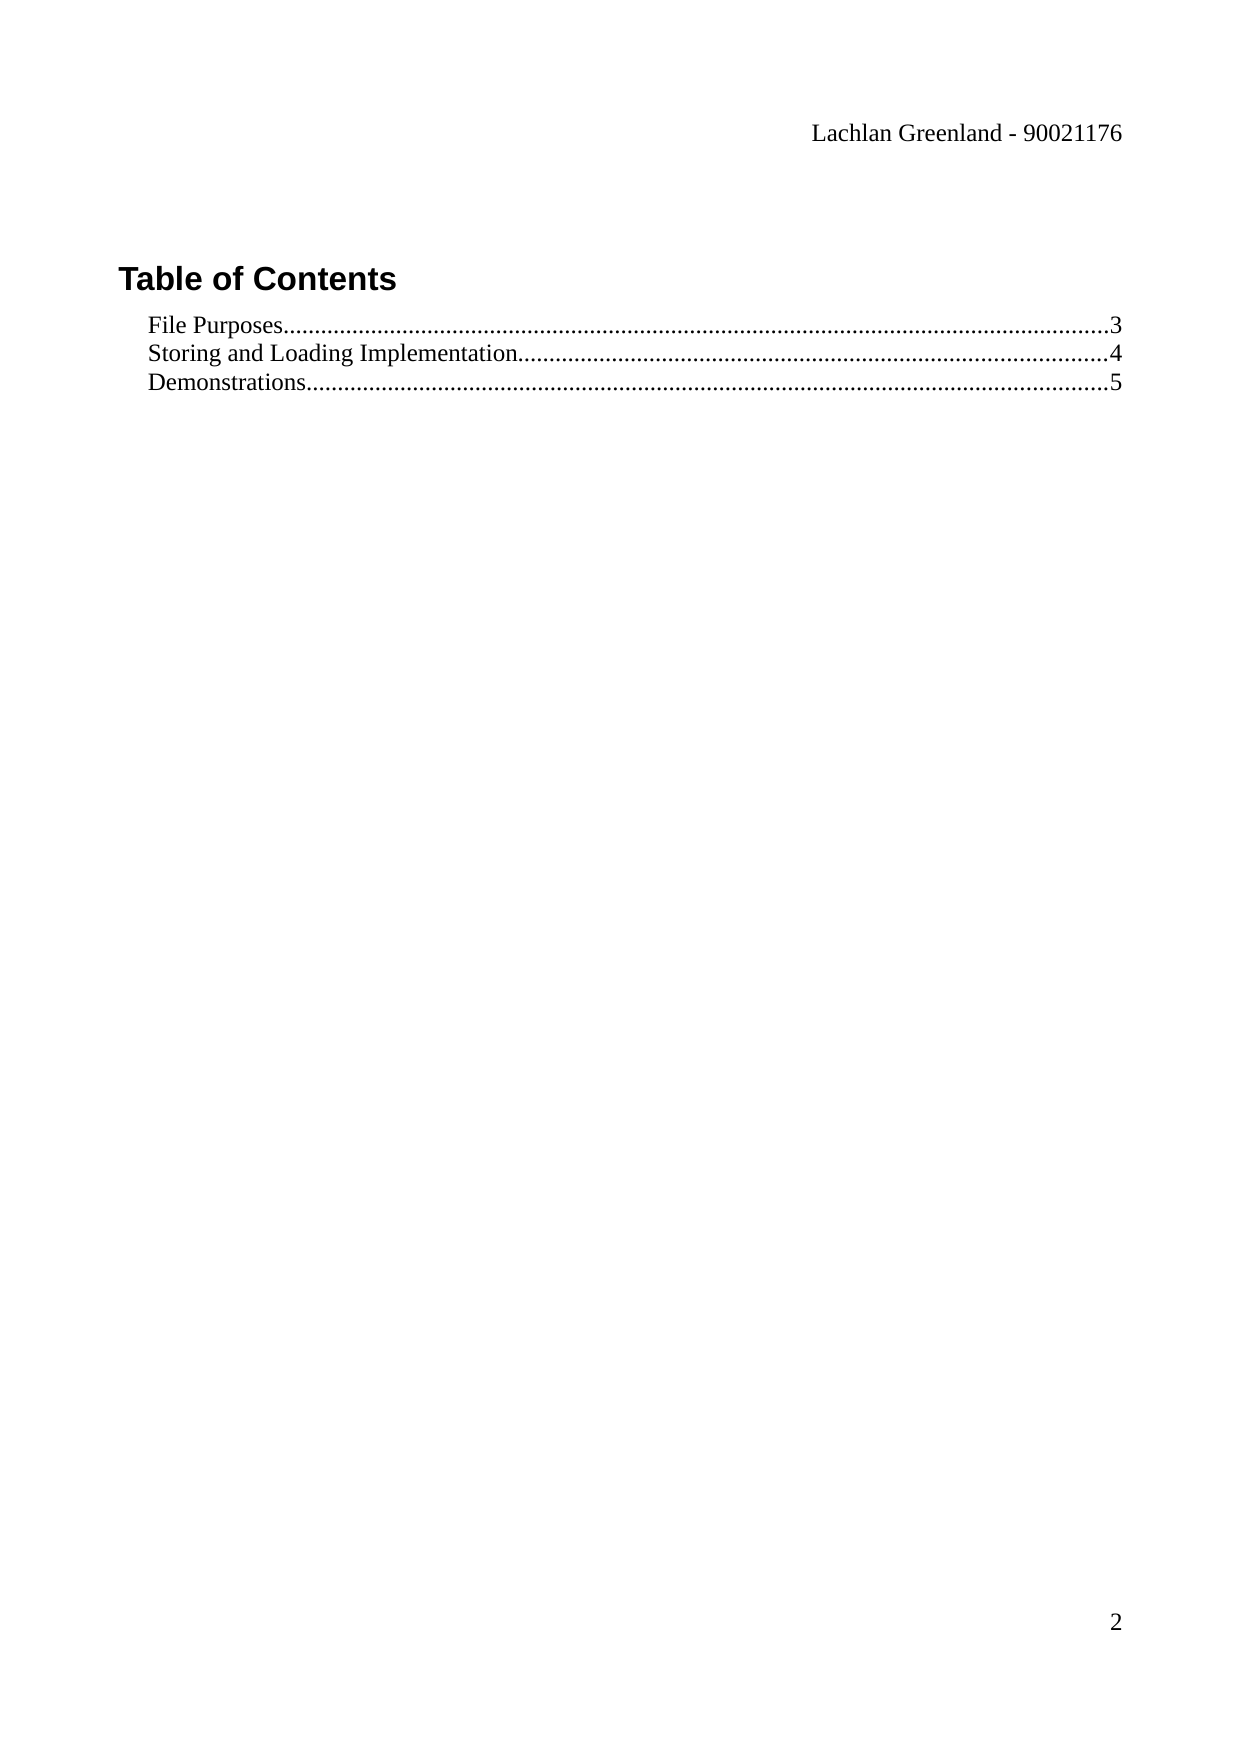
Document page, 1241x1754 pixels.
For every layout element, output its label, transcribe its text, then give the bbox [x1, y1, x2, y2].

text Storing and Loading Implementation 4 [148, 338, 1122, 367]
text Demonstrations 5 [148, 367, 1122, 396]
subtitle Table of Contents [118, 259, 1122, 297]
text File Purposes 3 [148, 310, 1122, 338]
